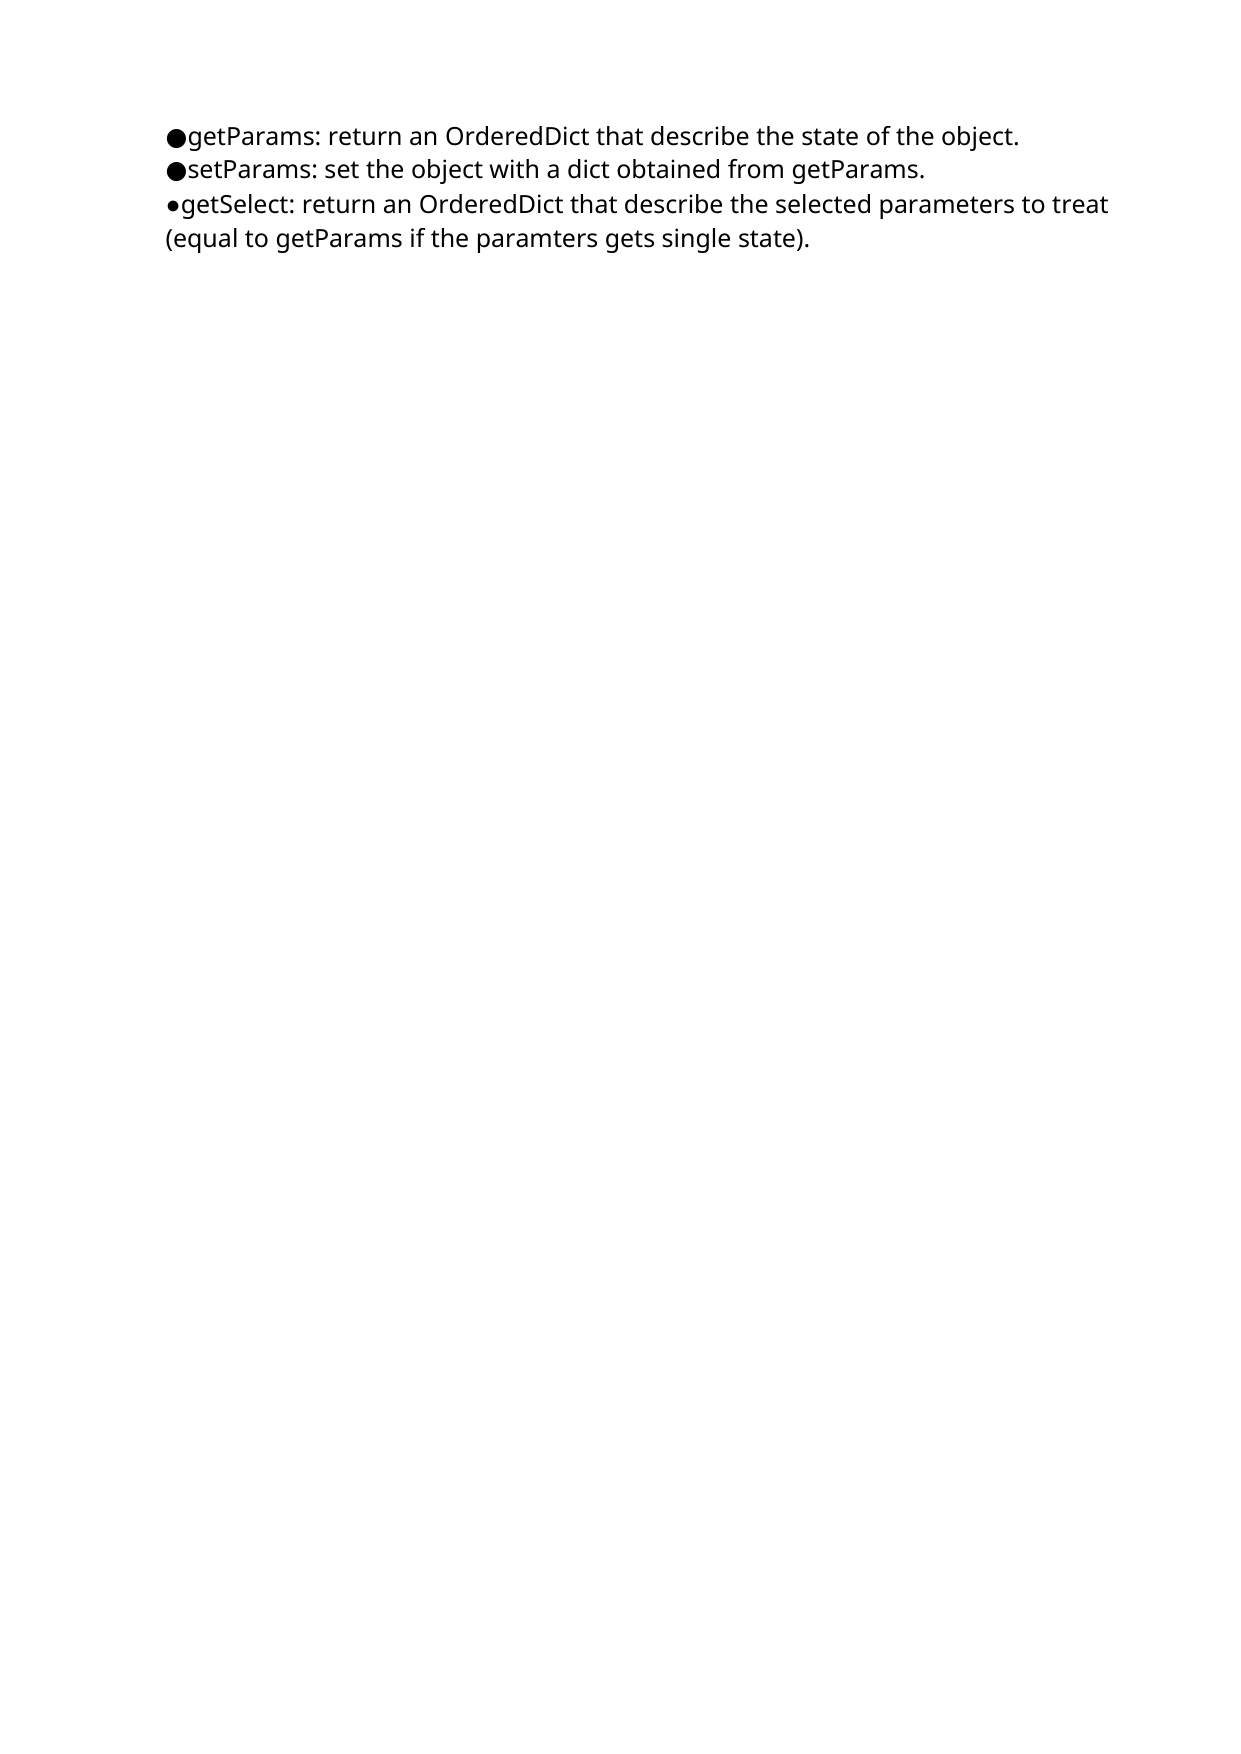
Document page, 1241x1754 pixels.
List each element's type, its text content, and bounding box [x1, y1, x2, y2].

list getSelect: return an OrderedDict that describe the selected parameters to treat (equal to getParams if the paramters gets single state). [118, 186, 1122, 254]
list getParams: return an OrderedDict that describe the state of the object. [118, 118, 1122, 152]
list setParams: set the object with a dict obtained from getParams. [118, 152, 1122, 186]
